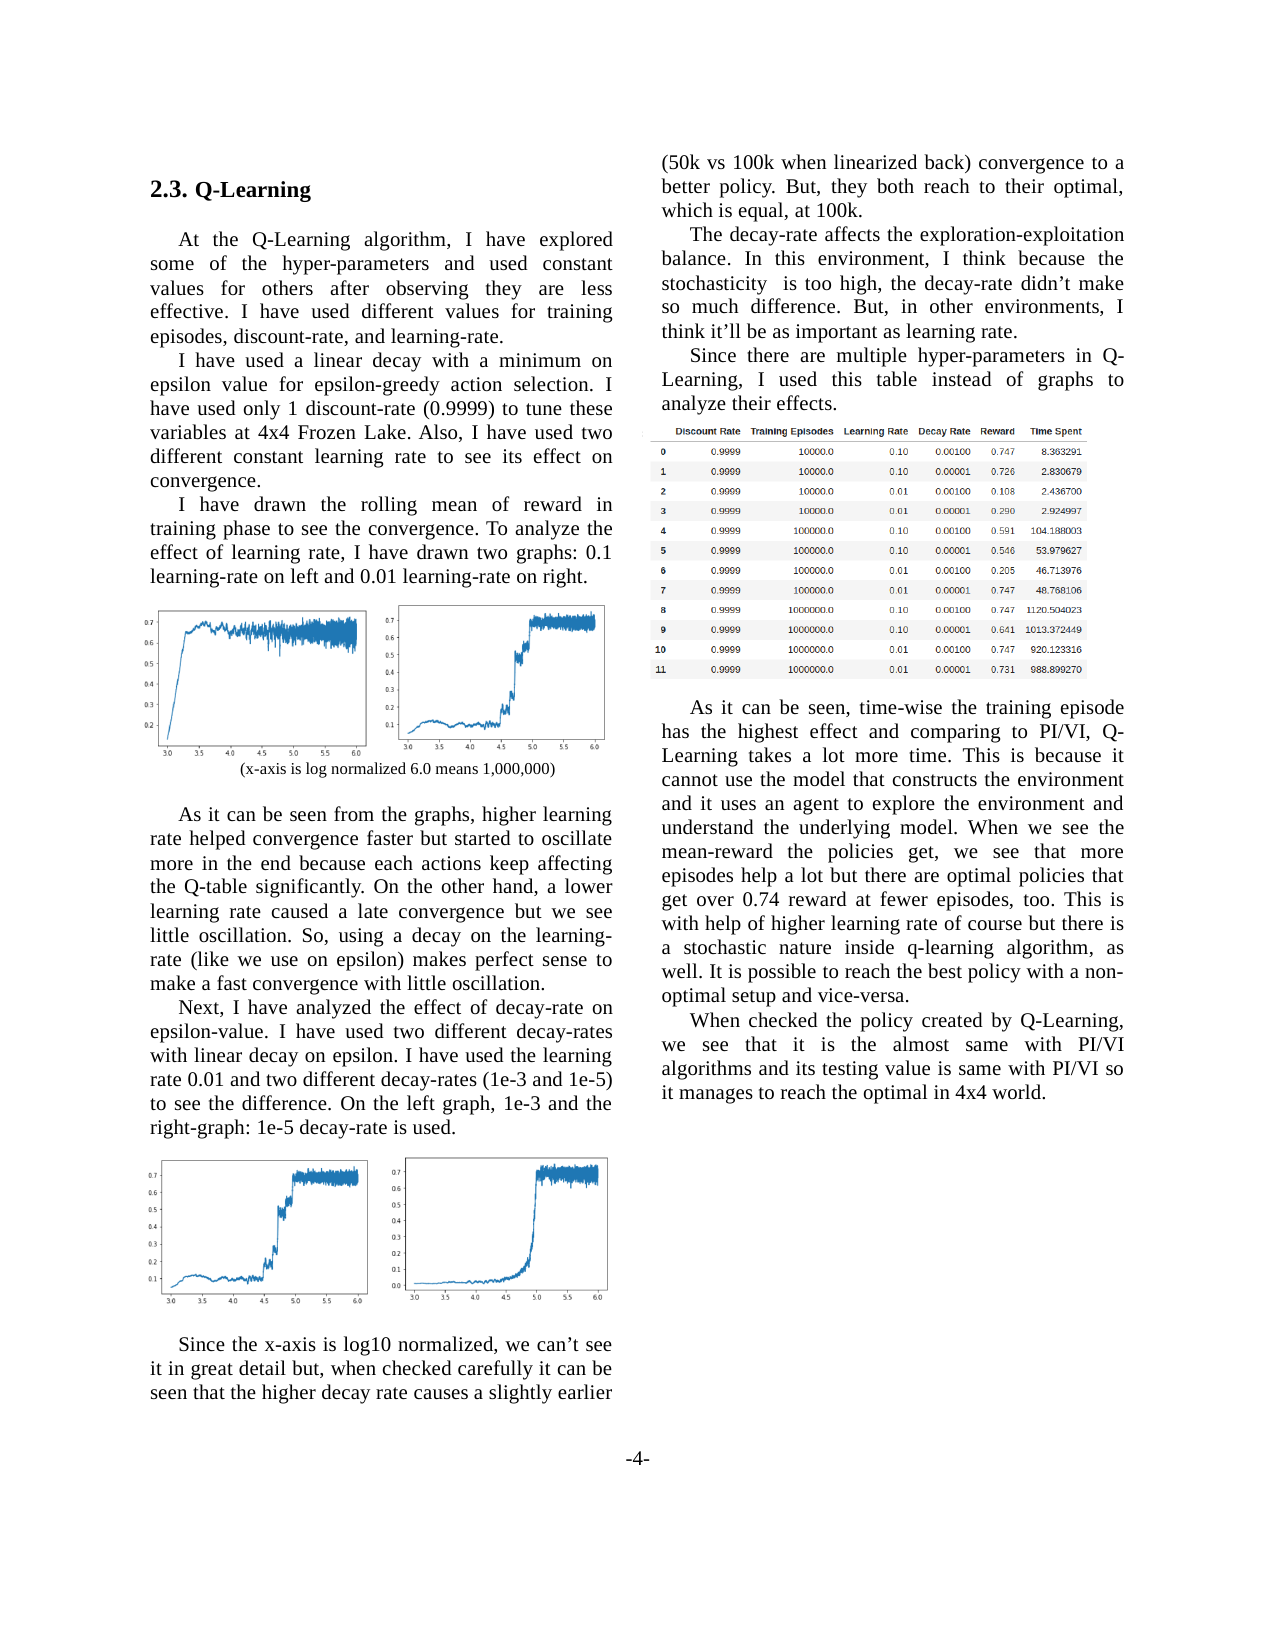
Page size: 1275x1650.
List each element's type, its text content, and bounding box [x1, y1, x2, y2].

picture [138, 1155, 376, 1308]
text As it can be seen from the graphs, higher learning rate helped convergence faster but started to oscillate more in the end because each actions keep affecting the Q-table significantly. On the other hand, a lower learning rate caused a late convergence but we see little oscillation. So, using a decay on the learning-rate (like we use on epsilon) makes perfect sense to make a fast convergence with little oscillation. [150, 802, 613, 995]
text [150, 588, 613, 607]
text Since the x-axis is log10 normalized, we can’t see it in great detail but, when checked carefully it can be seen that the higher decay rate causes a slightly earlier [150, 1332, 613, 1404]
text At the Q-Learning algorithm, I have explored some of the hyper-parameters and used constant values for others after observing they are less effective. I have used different values for training episodes, discount-rate, and learning-rate. [150, 227, 613, 347]
picture [383, 1152, 617, 1308]
text I have drawn the rolling mean of reward in training phase to see the convergence. To analyze the effect of learning rate, I have drawn two graphs: 0.1 learning-rate on left and 0.01 learning-rate on right. [150, 492, 613, 588]
text 2.3. Q-Learning [150, 174, 613, 203]
text (50k vs 100k when linearized back) convergence to a better policy. But, they both reach to their optimal, which is equal, at 100k. [661, 150, 1125, 222]
text I have used a linear decay with a minimum on epsilon value for epsilon-greedy action selection. I have used only 1 discount-rate (0.9999) to tune these variables at 4x4 Frozen Lake. Also, I have used two different constant learning rate to see its effect on convergence. [150, 347, 613, 492]
text As it can be seen, time-wise the training episode has the highest effect and comparing to PI/VI, Q-Learning takes a lot more time. This is because it cannot use the model that constructs the environment and it uses an agent to explore the environment and understand the underlying model. When we see the mean-reward the policies get, we see that more episodes help a lot but there are optimal policies that get over 0.74 reward at fewer episodes, too. This is with help of higher learning rate of course but there is a stochastic nature inside q-learning algorithm, as well. It is possible to reach the best policy with a non-optimal setup and vice-versa. [661, 415, 1125, 1007]
text When checked the policy created by Q-Learning, we see that it is the almost same with PI/VI algorithms and its testing value is same with PI/VI so it manages to reach the optimal in 4x4 world. [661, 1007, 1125, 1104]
picture [134, 600, 613, 760]
picture [642, 418, 1107, 695]
text (x-axis is log normalized 6.0 means 1,000,000) [150, 754, 613, 778]
text The decay-rate affects the exploration-exploitation balance. In this environment, I think because the stochasticity is too high, the decay-rate didn’t make so much difference. But, in other environments, I think it’ll be as important as learning rate. [661, 222, 1125, 342]
text Since there are multiple hyper-parameters in Q-Learning, I used this table instead of graphs to analyze their effects. [661, 342, 1125, 415]
text Next, I have analyzed the effect of decay-rate on epsilon-value. I have used two different decay-rates with linear decay on epsilon. I have used the learning rate 0.01 and two different decay-rates (1e-3 and 1e-5) to see the difference. On the left graph, 1e-3 and the right-graph: 1e-5 decay-rate is used. [150, 995, 613, 1139]
